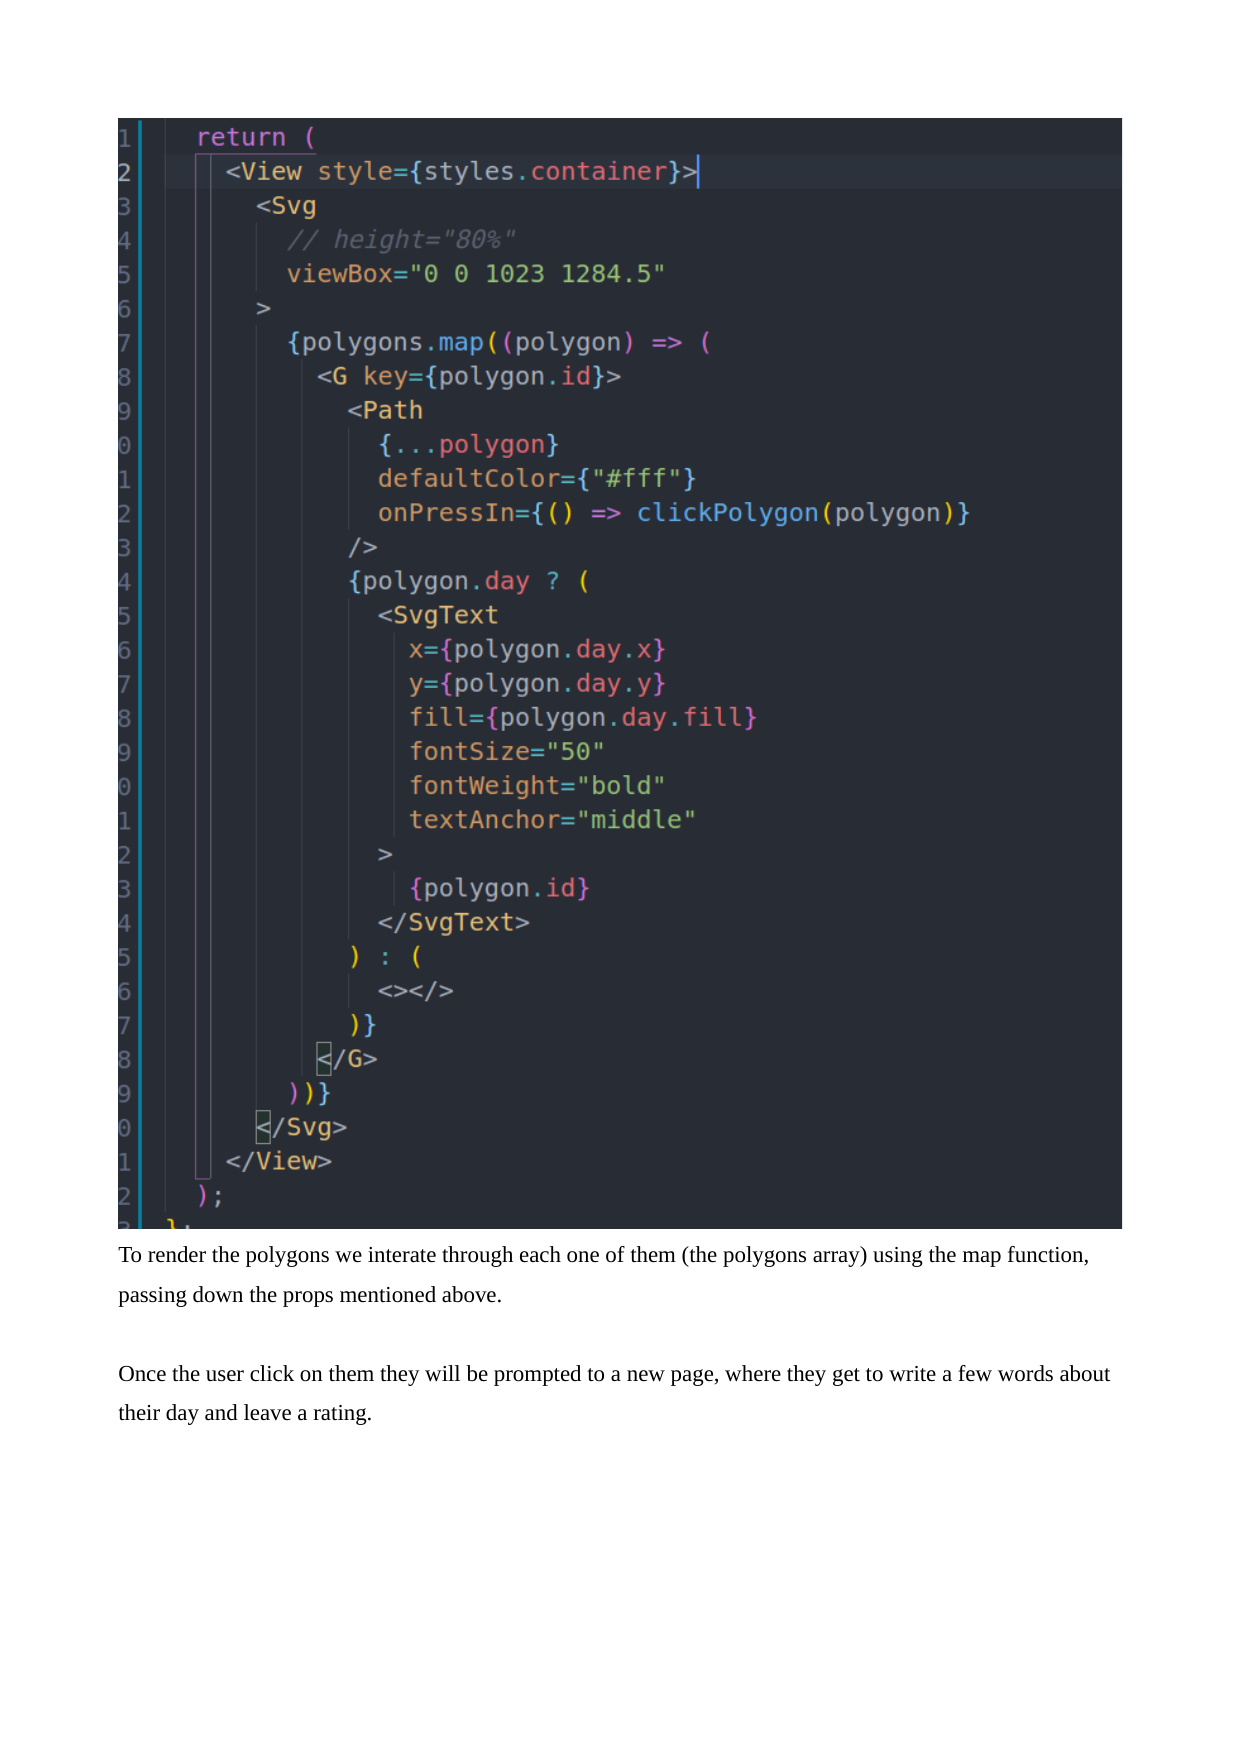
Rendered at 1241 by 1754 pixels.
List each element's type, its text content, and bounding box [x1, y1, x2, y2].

text Once the user click on them they will be prompted to a new page, where they get to write a few words about their day and leave a rating. [118, 1360, 1122, 1426]
text To render the polygons we interate through each one of them (the polygons array) using the map function, passing down the props mentioned above. [118, 1229, 1122, 1307]
